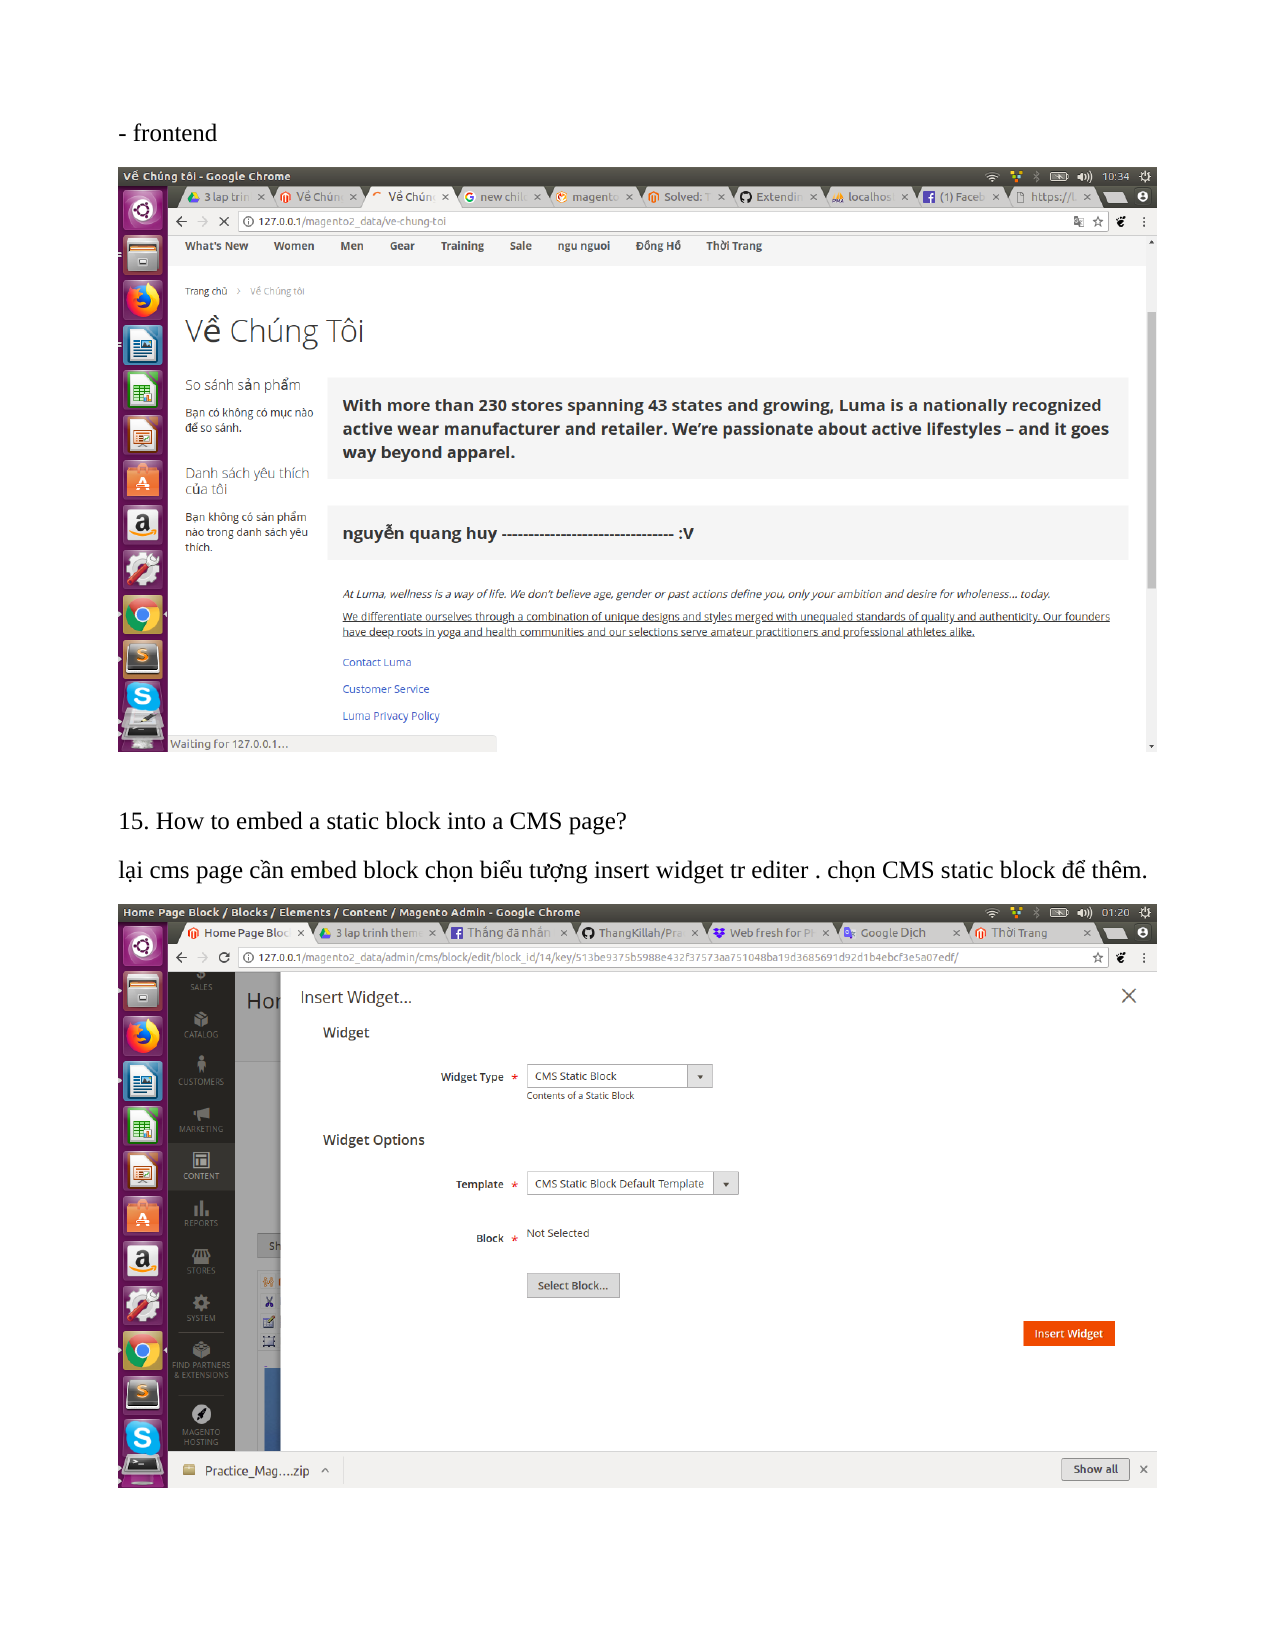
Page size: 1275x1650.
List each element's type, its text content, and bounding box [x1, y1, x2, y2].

picture [118, 904, 1157, 1488]
text 15. How to embed a static block into a CMS page? [118, 806, 1157, 835]
text lại cms page cần embed block chọn biểu tượng insert widget tr editer . chọn CMS static block để thêm. [118, 855, 1157, 884]
text - frontend [118, 118, 1157, 147]
picture [118, 167, 1157, 752]
